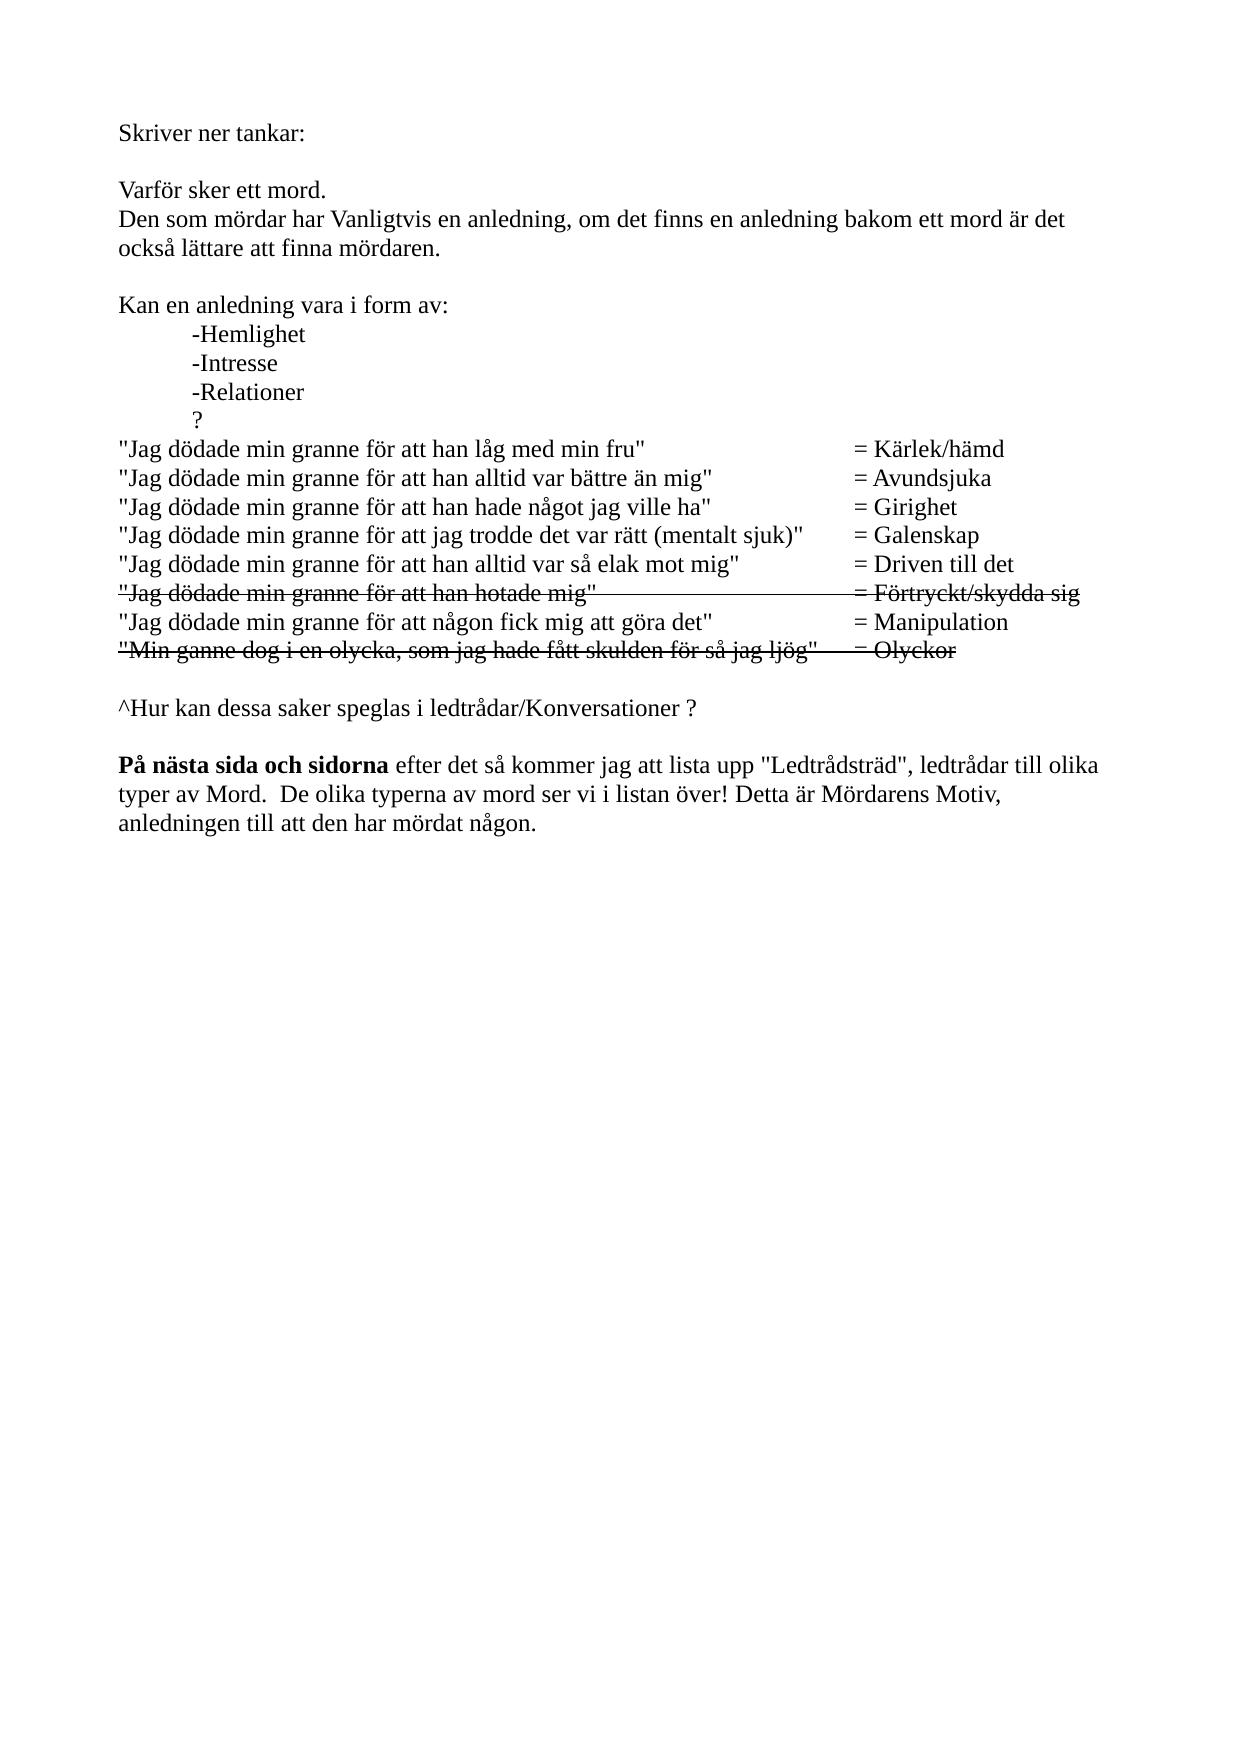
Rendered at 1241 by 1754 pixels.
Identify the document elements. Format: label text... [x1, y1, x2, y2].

text "Min ganne dog i en olycka, som jag hade fått skulden för så jag ljög" = Olyckor [118, 636, 1122, 664]
text Kan en anledning vara i form av: [118, 291, 1122, 319]
text "Jag dödade min granne för att han alltid var så elak mot mig" = Driven till det "Jag dödade min granne för att han hotade mig" = Förtryckt/skydda sig "Jag dödade min granne för att någon fick mig att göra det" = Manipulation [118, 549, 1122, 636]
text På nästa sida och sidorna efter det så kommer jag att lista upp "Ledtrådsträd", ledtrådar till olika typer av Mord. De olika typerna av mord ser vi i listan över! Detta är Mördarens Motiv, anledningen till att den har mördat någon. [118, 751, 1122, 837]
text Varför sker ett mord. Den som mördar har Vanligtvis en anledning, om det finns en anledning bakom ett mord är det också lättare att finna mördaren. [118, 176, 1122, 262]
text -Hemlighet -Intresse -Relationer ? "Jag dödade min granne för att han låg med min fru" = Kärlek/hämd "Jag dödade min granne för att han alltid var bättre än mig" = Avundsjuka "Jag dödade min granne för att han hade något jag ville ha" = Girighet "Jag dödade min granne för att jag trodde det var rätt (mentalt sjuk)" = Galenskap [118, 319, 1122, 549]
text Skriver ner tankar: [118, 118, 1122, 176]
text ^Hur kan dessa saker speglas i ledtrådar/Konversationer ? [118, 664, 1122, 722]
